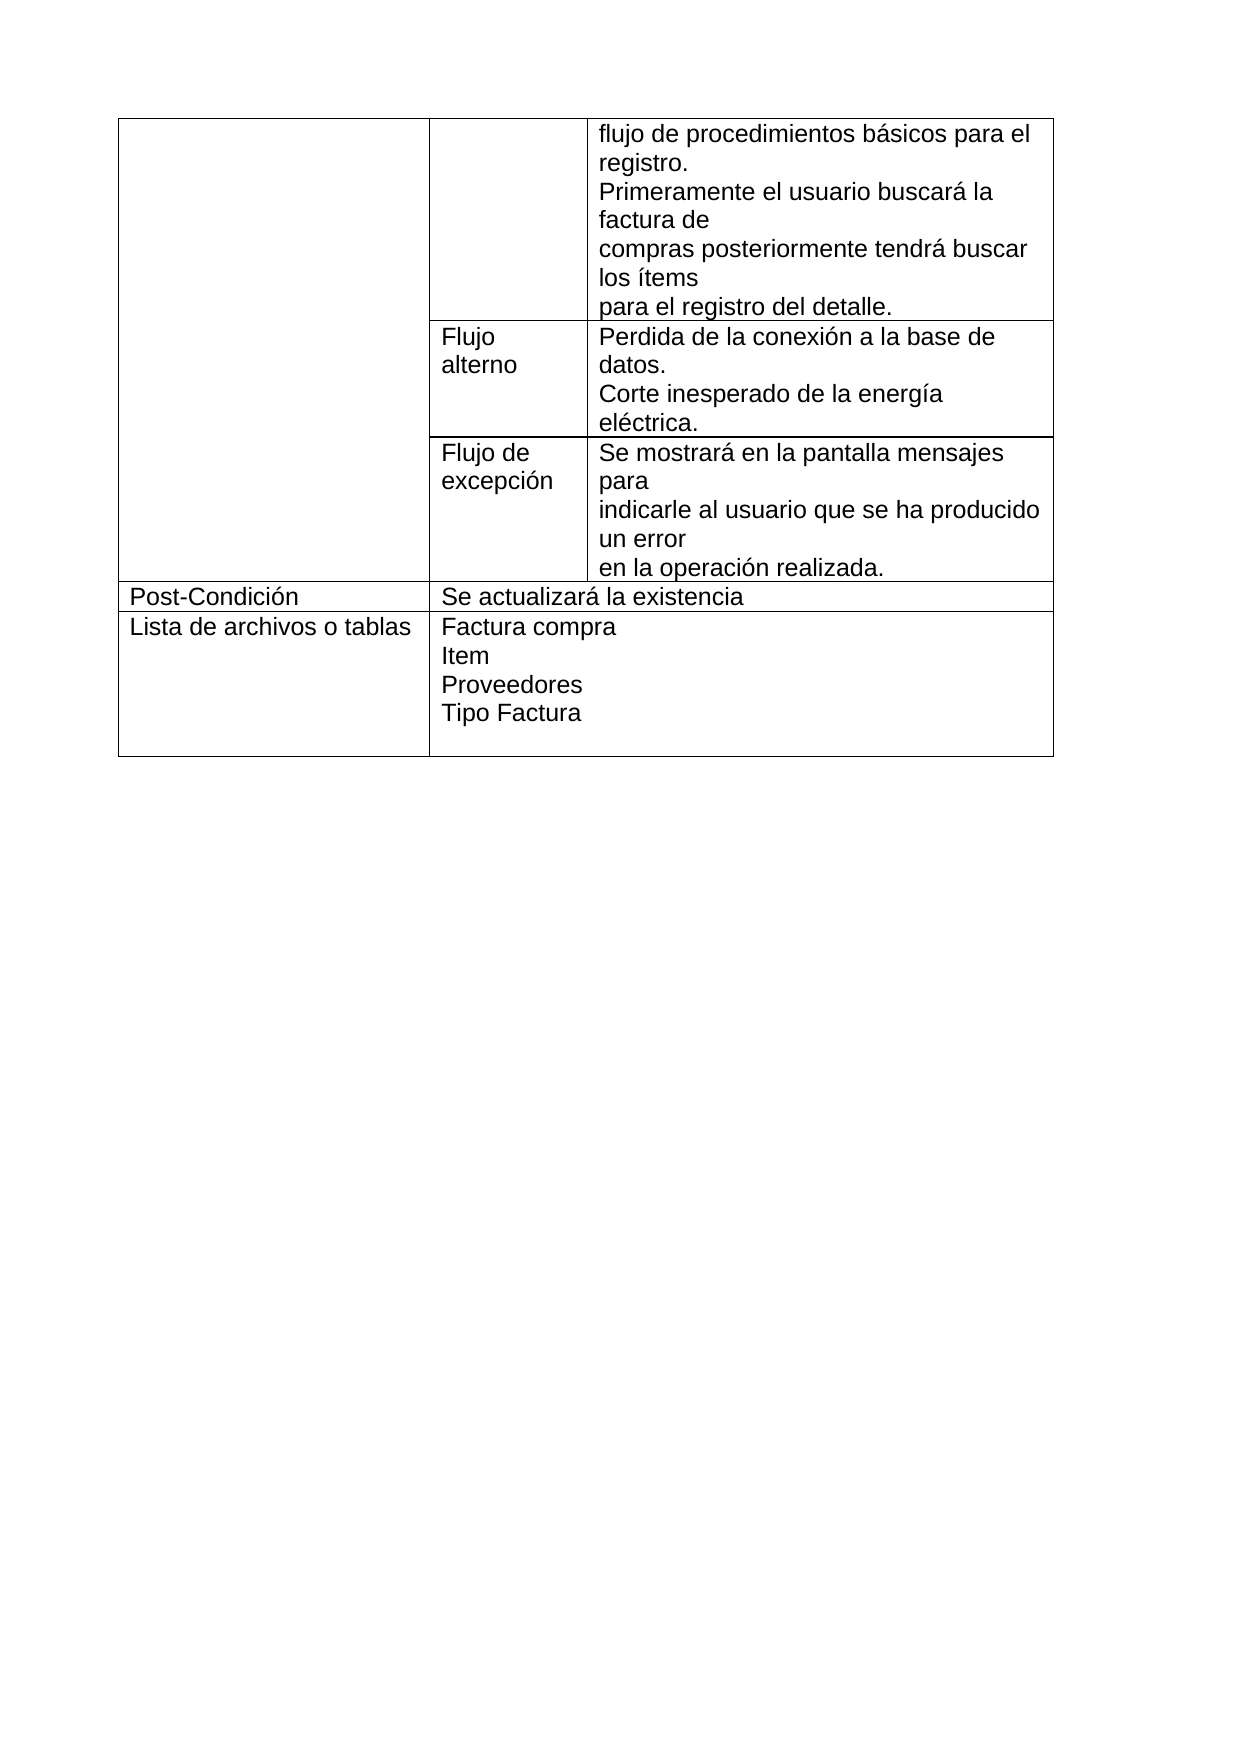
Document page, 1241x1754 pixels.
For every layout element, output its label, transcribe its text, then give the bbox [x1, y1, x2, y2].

table_cell flujo de procedimientos básicos para el registro. Primeramente el usuario buscará la factura de compras posteriormente tendrá buscar los ítems para el registro del detalle. [588, 119, 1053, 320]
table_cell Se mostrará en la pantalla mensajes para indicarle al usuario que se ha producido un error en la operación realizada. [588, 438, 1053, 581]
table_cell Post-Condición [119, 582, 429, 611]
table_cell Factura compra Item Proveedores Tipo Factura [430, 612, 1053, 756]
table_cell Flujo alterno [430, 321, 587, 436]
table_cell [119, 119, 429, 581]
table_cell Flujo de excepción [430, 438, 587, 581]
table_cell Lista de archivos o tablas [119, 612, 429, 756]
table_cell Perdida de la conexión a la base de datos. Corte inesperado de la energía eléctrica. [588, 321, 1053, 436]
table_cell Se actualizará la existencia [430, 582, 1053, 611]
table_cell [430, 119, 587, 320]
